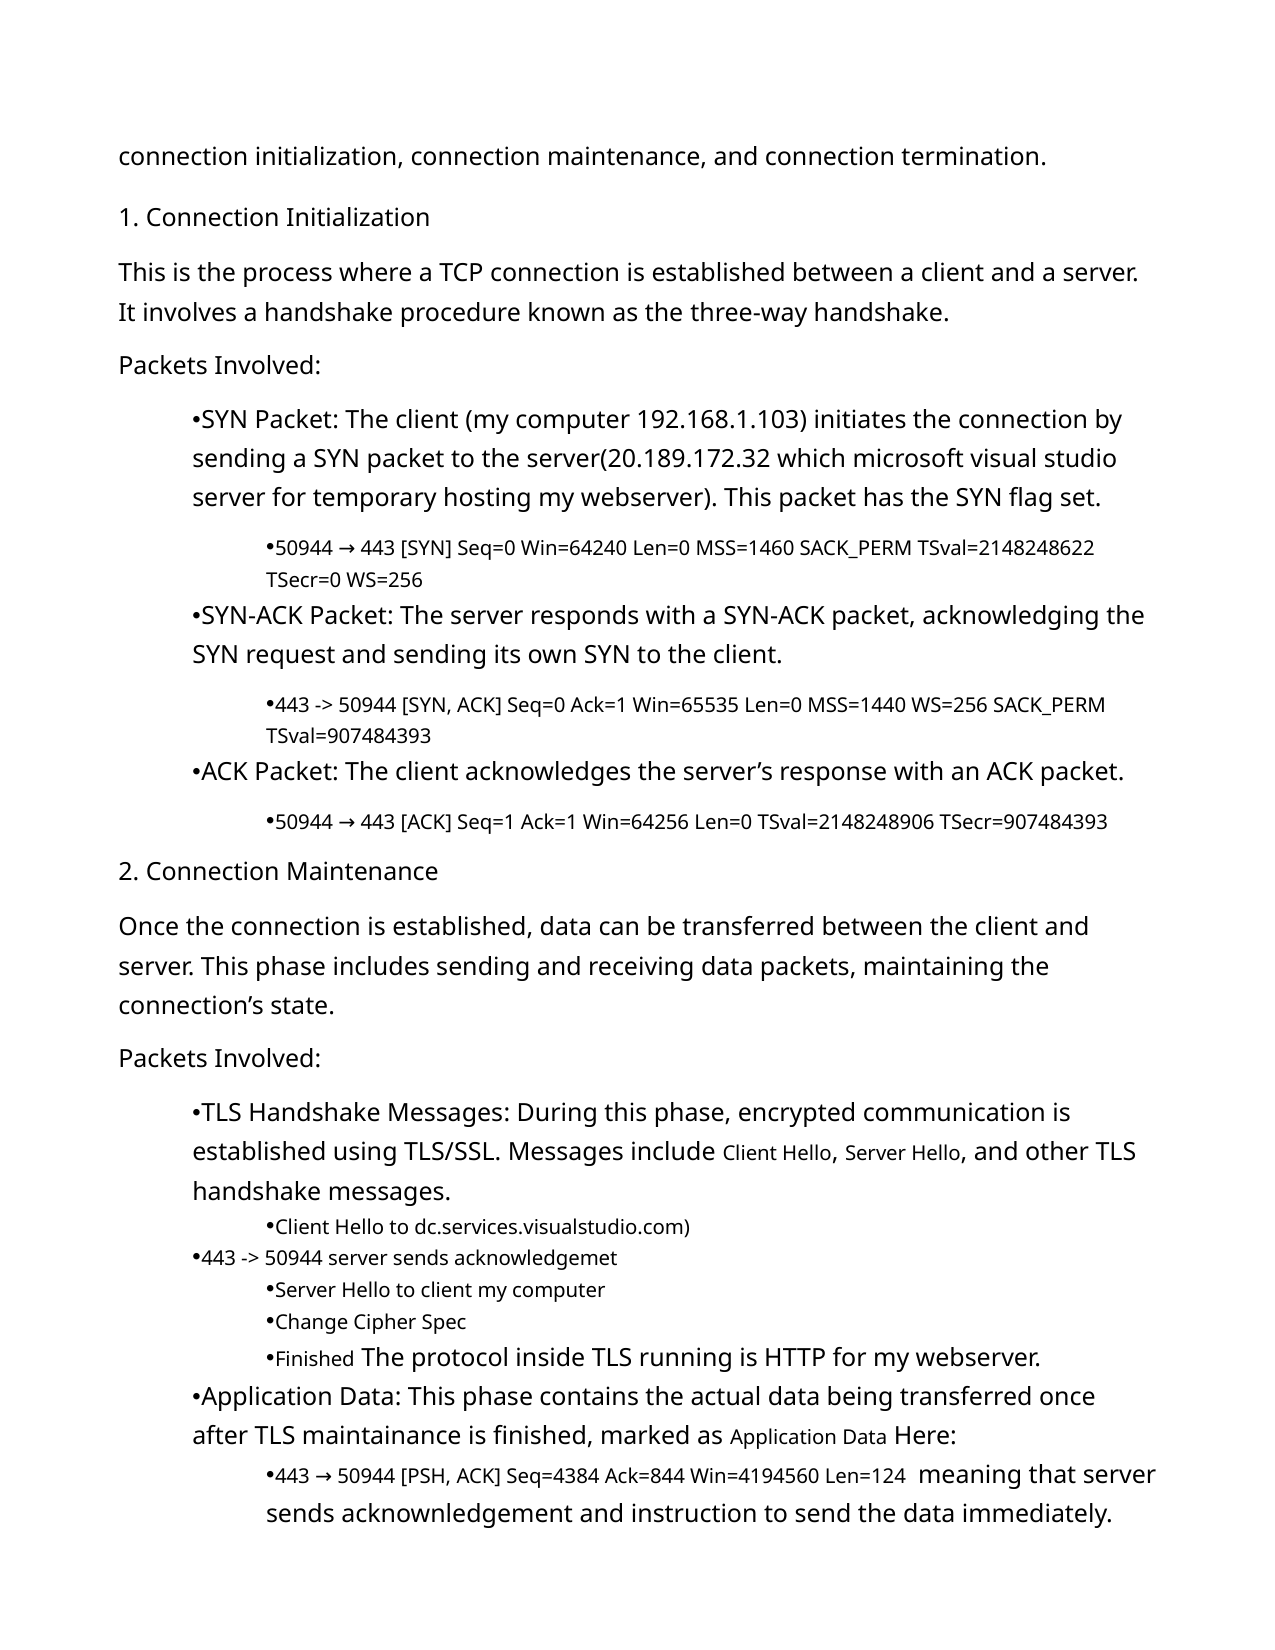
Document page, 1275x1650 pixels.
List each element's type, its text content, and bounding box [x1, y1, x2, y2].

list 50944 → 443 [ACK] Seq=1 Ack=1 Win=64256 Len=0 TSval=2148248906 TSecr=907484393 [118, 808, 1157, 835]
text Packets Involved: [118, 348, 1157, 382]
list SYN-ACK Packet: The server responds with a SYN-ACK packet, acknowledging the SYN request and sending its own SYN to the client. [118, 597, 1157, 671]
subtitle 1. Connection Initialization [118, 200, 1157, 234]
list Change Cipher Spec [118, 1308, 1157, 1335]
list 50944 → 443 [SYN] Seq=0 Win=64240 Len=0 MSS=1460 SACK_PERM TSval=2148248622 TSecr=0 WS=256 [118, 534, 1157, 593]
list ACK Packet: The client acknowledges the server’s response with an ACK packet. [118, 754, 1157, 788]
list 443 -> 50944 server sends acknowledgemet [118, 1244, 1157, 1272]
text Packets Involved: [118, 1041, 1157, 1075]
list TLS Handshake Messages: During this phase, encrypted communication is established using TLS/SSL. Messages include Client Hello, Server Hello, and other TLS handshake messages. [118, 1095, 1157, 1207]
list 443 → 50944 [PSH, ACK] Seq=4384 Ack=844 Win=4194560 Len=124 meaning that server sends acknownledgement and instruction to send the data immediately. [118, 1457, 1157, 1530]
list Finished The protocol inside TLS running is HTTP for my webserver. [118, 1339, 1157, 1373]
text Once the connection is established, data can be transferred between the client and server. This phase includes sending and receiving data packets, maintaining the connection’s state. [118, 909, 1157, 1021]
subtitle 2. Connection Maintenance [118, 854, 1157, 888]
list Client Hello to dc.services.visualstudio.com) [118, 1212, 1157, 1240]
list SYN Packet: The client (my computer 192.168.1.103) initiates the connection by sending a SYN packet to the server(20.189.172.32 which microsoft visual studio server for temporary hosting my webserver). This packet has the SYN flag set. [118, 402, 1157, 514]
subtitle connection initialization, connection maintenance, and connection termination. [118, 139, 1157, 173]
list 443 -> 50944 [SYN, ACK] Seq=0 Ack=1 Win=65535 Len=0 MSS=1440 WS=256 SACK_PERM TSval=907484393 [118, 690, 1157, 750]
list Server Hello to client my computer [118, 1276, 1157, 1303]
list Application Data: This phase contains the actual data being transferred once after TLS maintainance is finished, marked as Application Data Here: [118, 1378, 1157, 1452]
text This is the process where a TCP connection is established between a client and a server. It involves a handshake procedure known as the three-way handshake. [118, 255, 1157, 328]
